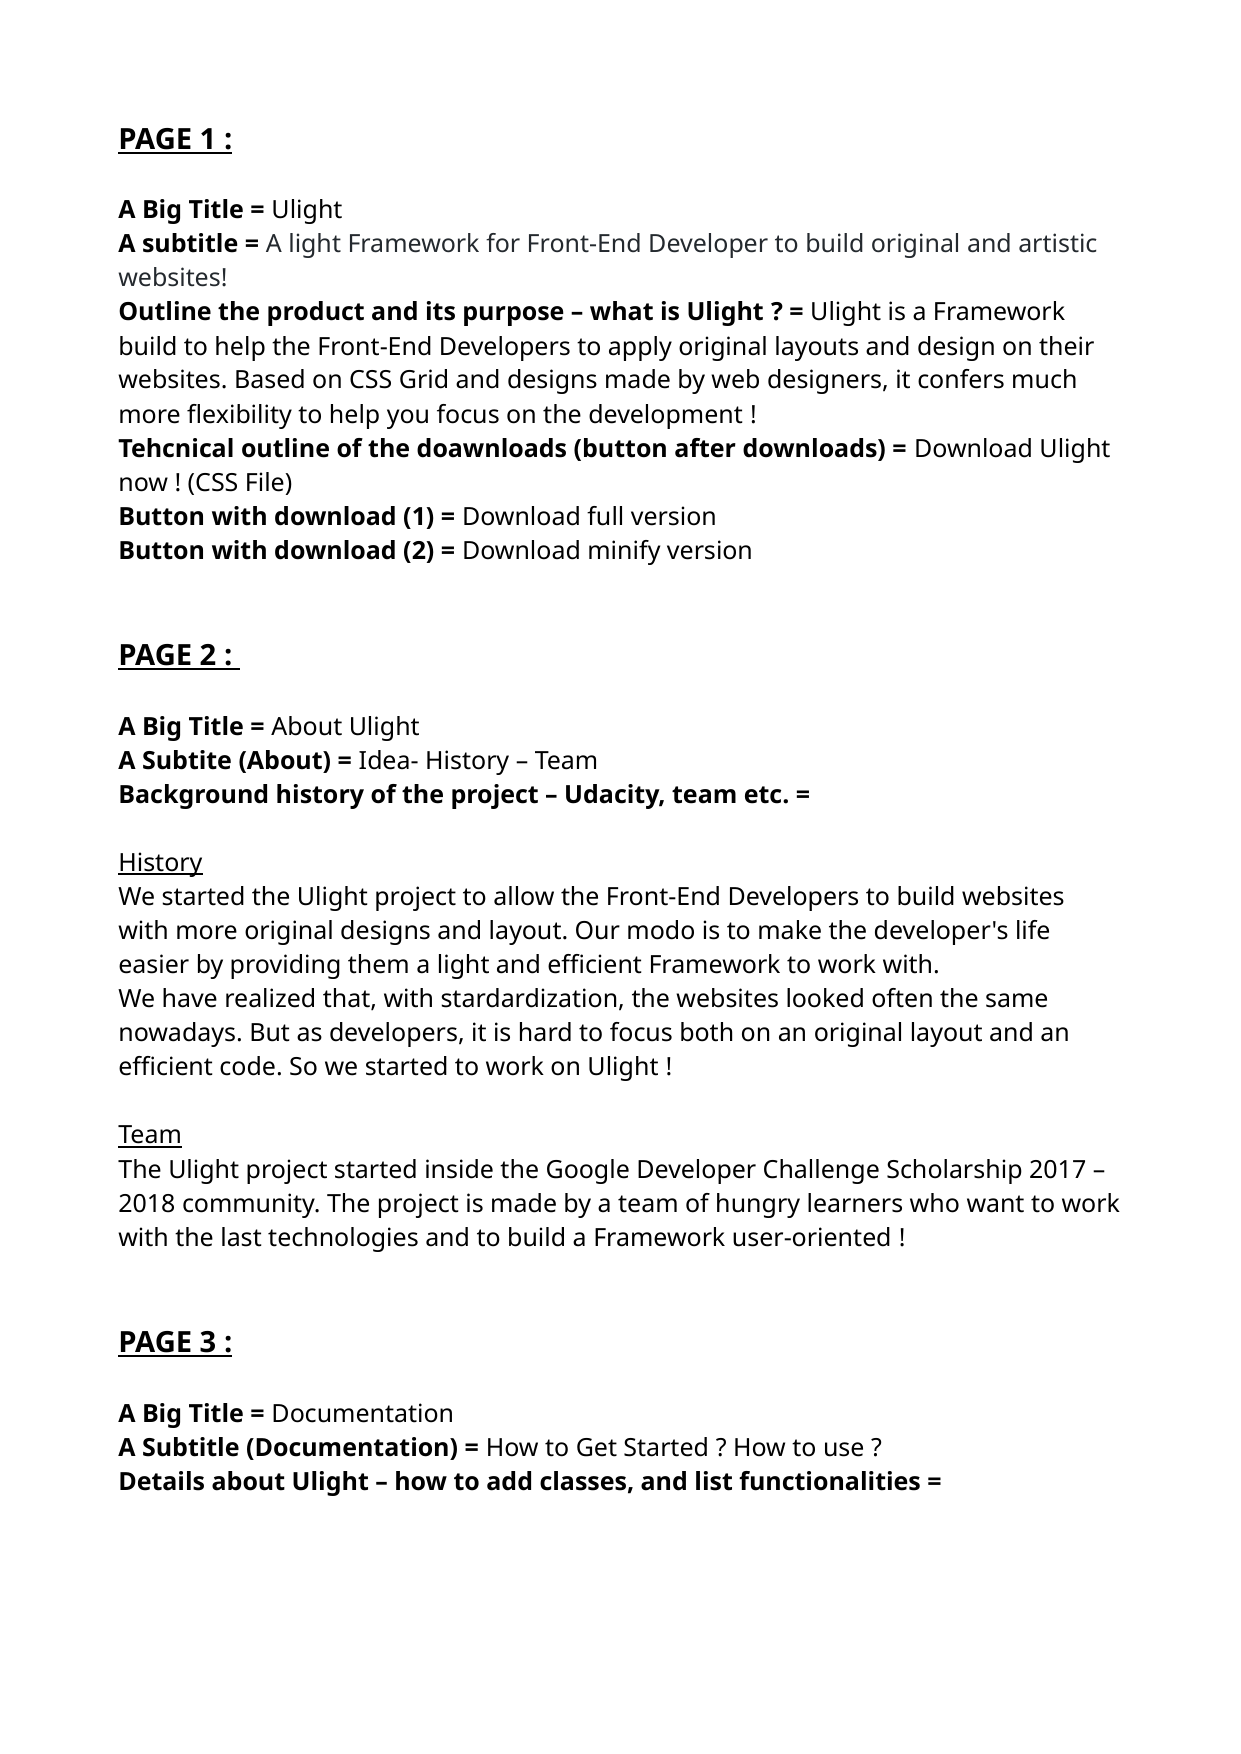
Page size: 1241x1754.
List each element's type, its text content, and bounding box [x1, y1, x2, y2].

text We have realized that, with stardardization, the websites looked often the same nowadays. But as developers, it is hard to focus both on an original layout and an efficient code. So we started to work on Ulight ! [118, 981, 1122, 1083]
text History [118, 845, 1122, 879]
text Background history of the project – Udacity, team etc. = [118, 777, 1122, 811]
text Team [118, 1117, 1122, 1151]
text PAGE 1 : [118, 118, 1122, 158]
text We started the Ulight project to allow the Front-End Developers to build websites with more original designs and layout. Our modo is to make the developer's life easier by providing them a light and efficient Framework to work with. [118, 879, 1122, 981]
text Details about Ulight – how to add classes, and list functionalities = [118, 1463, 1122, 1497]
text Button with download (1) = Download full version [118, 498, 1122, 532]
text PAGE 3 : [118, 1322, 1122, 1361]
text PAGE 2 : [118, 635, 1122, 674]
text Outline the product and its purpose – what is Ulight ? = Ulight is a Framework build to help the Front-End Developers to apply original layouts and design on their websites. Based on CSS Grid and designs made by web designers, it confers much more flexibility to help you focus on the development ! [118, 294, 1122, 430]
text A Big Title = Documentation [118, 1395, 1122, 1429]
text Tehcnical outline of the doawnloads (button after downloads) = Download Ulight now ! (CSS File) [118, 430, 1122, 498]
text A subtitle = A light Framework for Front-End Developer to build original and artistic websites! [118, 226, 1122, 294]
text The Ulight project started inside the Google Developer Challenge Scholarship 2017 – 2018 community. The project is made by a team of hungry learners who want to work with the last technologies and to build a Framework user-oriented ! [118, 1151, 1122, 1253]
text A Big Title = Ulight [118, 192, 1122, 226]
text Button with download (2) = Download minify version [118, 532, 1122, 567]
text A Subtitle (Documentation) = How to Get Started ? How to use ? [118, 1429, 1122, 1463]
text A Big Title = About Ulight [118, 708, 1122, 742]
text A Subtite (About) = Idea- History – Team [118, 742, 1122, 777]
